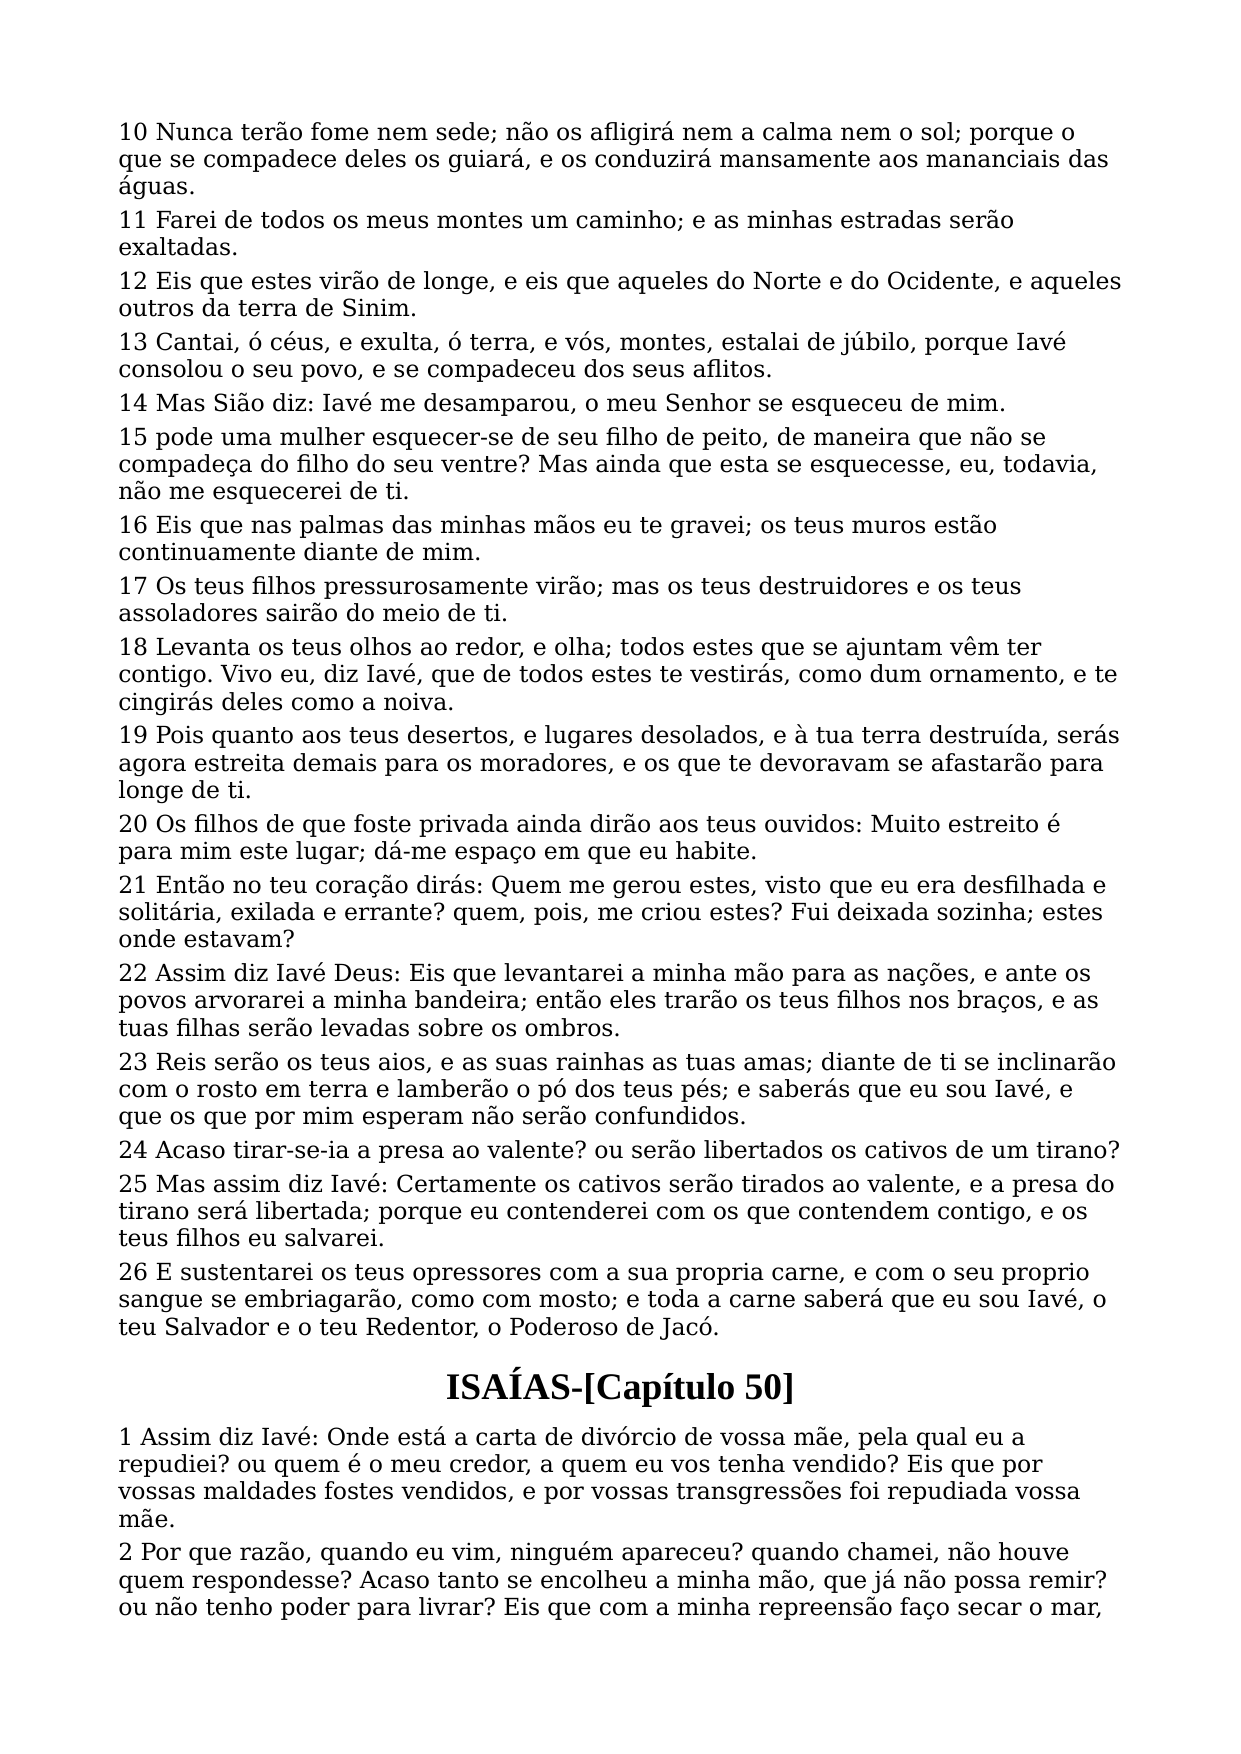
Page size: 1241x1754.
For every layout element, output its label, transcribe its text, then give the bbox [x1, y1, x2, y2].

subtitle ISAÍAS-[Capítulo 50] [118, 1364, 1122, 1408]
text 26 E sustentarei os teus opressores com a sua propria carne, e com o seu proprio sangue se embriagarão, como com mosto; e toda a carne saberá que eu sou Iavé, o teu Salvador e o teu Redentor, o Poderoso de Jacó. [118, 1258, 1122, 1340]
text 2 Por que razão, quando eu vim, ninguém apareceu? quando chamei, não houve quem respondesse? Acaso tanto se encolheu a minha mão, que já não possa remir? ou não tenho poder para livrar? Eis que com a minha repreensão faço secar o mar, [118, 1539, 1122, 1621]
text 16 Eis que nas palmas das minhas mãos eu te gravei; os teus muros estão continuamente diante de mim. [118, 512, 1122, 566]
text 10 Nunca terão fome nem sede; não os afligirá nem a calma nem o sol; porque o que se compadece deles os guiará, e os conduzirá mansamente aos mananciais das águas. [118, 118, 1122, 200]
text 13 Cantai, ó céus, e exulta, ó terra, e vós, montes, estalai de júbilo, porque Iavé consolou o seu povo, e se compadeceu dos seus aflitos. [118, 328, 1122, 383]
text 12 Eis que estes virão de longe, e eis que aqueles do Norte e do Ocidente, e aqueles outros da terra de Sinim. [118, 267, 1122, 322]
text 11 Farei de todos os meus montes um caminho; e as minhas estradas serão exaltadas. [118, 206, 1122, 261]
text 20 Os filhos de que foste privada ainda dirão aos teus ouvidos: Muito estreito é para mim este lugar; dá-me espaço em que eu habite. [118, 810, 1122, 865]
text 18 Levanta os teus olhos ao redor, e olha; todos estes que se ajuntam vêm ter contigo. Vivo eu, diz Iavé, que de todos estes te vestirás, como dum ornamento, e te cingirás deles como a noiva. [118, 634, 1122, 716]
text 14 Mas Sião diz: Iavé me desamparou, o meu Senhor se esqueceu de mim. [118, 389, 1122, 417]
text 15 pode uma mulher esquecer-se de seu filho de peito, de maneira que não se compadeça do filho do seu ventre? Mas ainda que esta se esquecesse, eu, todavia, não me esquecerei de ti. [118, 423, 1122, 505]
text 22 Assim diz Iavé Deus: Eis que levantarei a minha mão para as nações, e ante os povos arvorarei a minha bandeira; então eles trarão os teus filhos nos braços, e as tuas filhas serão levadas sobre os ombros. [118, 960, 1122, 1042]
text 23 Reis serão os teus aios, e as suas rainhas as tuas amas; diante de ti se inclinarão com o rosto em terra e lamberão o pó dos teus pés; e saberás que eu sou Iavé, e que os que por mim esperam não serão confundidos. [118, 1048, 1122, 1130]
text 21 Então no teu coração dirás: Quem me gerou estes, visto que eu era desfilhada e solitária, exilada e errante? quem, pois, me criou estes? Fui deixada sozinha; estes onde estavam? [118, 871, 1122, 953]
text 1 Assim diz Iavé: Onde está a carta de divórcio de vossa mãe, pela qual eu a repudiei? ou quem é o meu credor, a quem eu vos tenha vendido? Eis que por vossas maldades fostes vendidos, e por vossas transgressões foi repudiada vossa mãe. [118, 1423, 1122, 1532]
text 19 Pois quanto aos teus desertos, e lugares desolados, e à tua terra destruída, serás agora estreita demais para os moradores, e os que te devoravam se afastarão para longe de ti. [118, 722, 1122, 804]
text 17 Os teus filhos pressurosamente virão; mas os teus destruidores e os teus assoladores sairão do meio de ti. [118, 573, 1122, 627]
text 25 Mas assim diz Iavé: Certamente os cativos serão tirados ao valente, e a presa do tirano será libertada; porque eu contenderei com os que contendem contigo, e os teus filhos eu salvarei. [118, 1170, 1122, 1252]
text 24 Acaso tirar-se-ia a presa ao valente? ou serão libertados os cativos de um tirano? [118, 1136, 1122, 1164]
